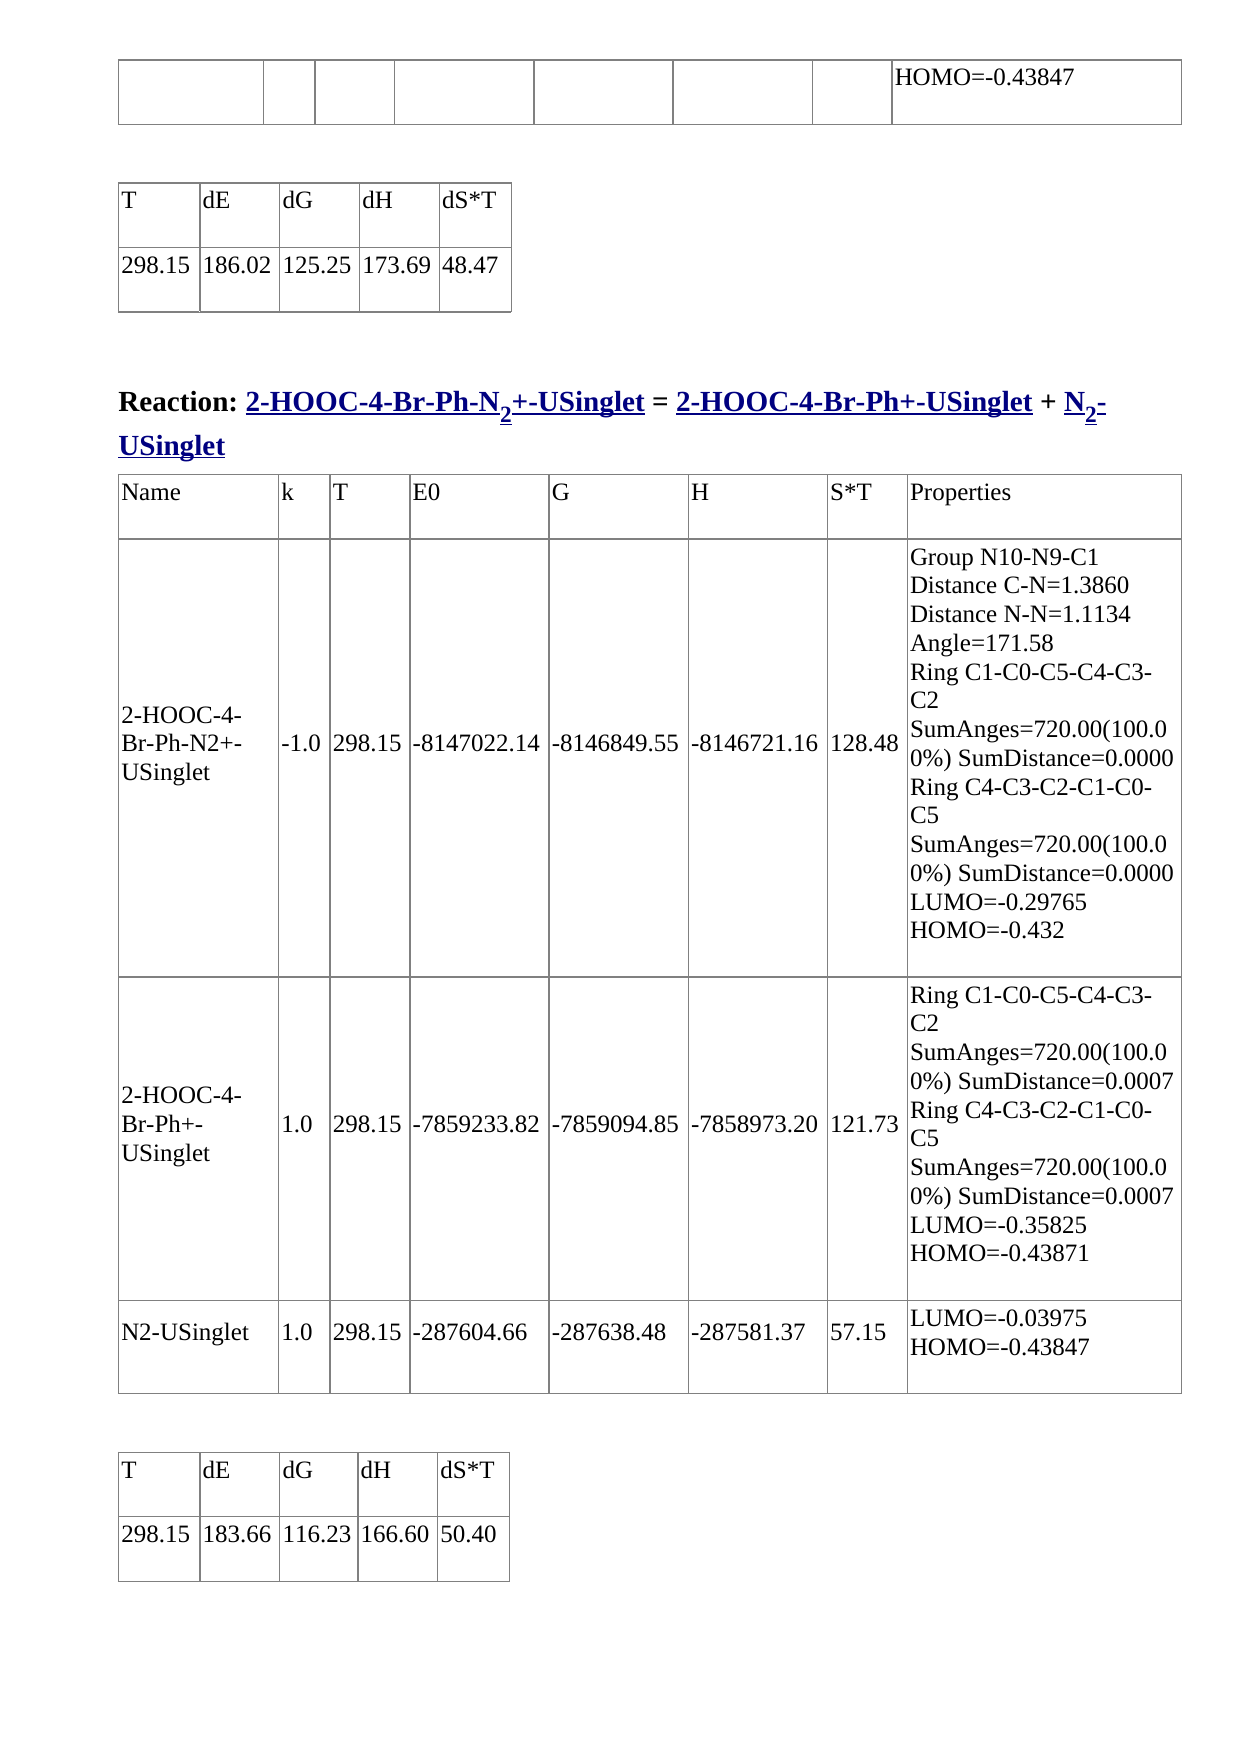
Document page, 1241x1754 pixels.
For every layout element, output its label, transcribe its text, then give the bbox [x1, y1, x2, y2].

table_cell 125.25 [280, 248, 359, 311]
table_header dS*T [438, 1453, 509, 1516]
table_cell 186.02 [201, 248, 279, 311]
table_cell 1.0 [279, 978, 329, 1300]
table_cell -1.0 [279, 540, 329, 976]
table_header k [279, 475, 329, 538]
table_header T [331, 475, 409, 538]
table_header dG [280, 1453, 357, 1516]
table_cell 298.15 [331, 978, 409, 1300]
table_header dS*T [440, 184, 511, 247]
table_header G [550, 475, 688, 538]
table_header E0 [411, 475, 548, 538]
table_cell 298.15 [119, 248, 199, 311]
table_cell [535, 61, 672, 123]
table_cell [395, 61, 533, 123]
table_header Properties [908, 475, 1181, 538]
table_cell 57.15 [828, 1301, 907, 1393]
table_header T [119, 184, 199, 247]
table_cell 166.60 [359, 1517, 437, 1581]
table_header Name [119, 475, 278, 538]
table_cell -7859233.82 [411, 978, 548, 1300]
table_cell 121.73 [828, 978, 907, 1300]
table_cell 1.0 [279, 1301, 329, 1393]
table_cell -287604.66 [411, 1301, 548, 1393]
table_cell [264, 61, 314, 123]
table_cell [674, 61, 812, 123]
table_header dH [359, 1453, 437, 1516]
table_cell N2-USinglet [119, 1301, 278, 1393]
subtitle Reaction: 2-HOOC-4-Br-Ph-N2+-USinglet = 2-HOOC-4-Br-Ph+-USinglet + N2-USinglet [118, 384, 1181, 461]
table_cell HOMO=-0.43847 [893, 61, 1181, 123]
table_header S*T [828, 475, 907, 538]
table_cell 2-HOOC-4-Br-Ph+-USinglet [119, 978, 278, 1300]
table_cell [119, 61, 263, 123]
table_cell 298.15 [331, 1301, 409, 1393]
table_header T [119, 1453, 199, 1516]
table_cell -8147022.14 [411, 540, 548, 976]
table_header dH [360, 184, 439, 247]
table_cell Ring C1-C0-C5-C4-C3-C2 SumAnges=720.00(100.00%) SumDistance=0.0007 Ring C4-C3-C2-C1-C0-C5 SumAnges=720.00(100.00%) SumDistance=0.0007 LUMO=-0.35825 HOMO=-0.43871 [908, 978, 1181, 1300]
table_cell -287581.37 [689, 1301, 827, 1393]
table_cell 173.69 [360, 248, 439, 311]
table_cell 2-HOOC-4-Br-Ph-N2+-USinglet [119, 540, 278, 976]
table_cell 50.40 [438, 1517, 509, 1581]
table_header dE [201, 184, 279, 247]
table_cell 183.66 [201, 1517, 279, 1581]
table_cell 298.15 [331, 540, 409, 976]
table_cell 48.47 [440, 248, 511, 311]
table_header dG [280, 184, 359, 247]
table_cell -7858973.20 [689, 978, 827, 1300]
table_cell -287638.48 [550, 1301, 688, 1393]
table_header dE [201, 1453, 279, 1516]
table_cell [813, 61, 891, 123]
table_cell -8146849.55 [550, 540, 688, 976]
table_cell Group N10-N9-C1 Distance C-N=1.3860 Distance N-N=1.1134 Angle=171.58 Ring C1-C0-C5-C4-C3-C2 SumAnges=720.00(100.00%) SumDistance=0.0000 Ring C4-C3-C2-C1-C0-C5 SumAnges=720.00(100.00%) SumDistance=0.0000 LUMO=-0.29765 HOMO=-0.432 [908, 540, 1181, 976]
table_cell 298.15 [119, 1517, 199, 1581]
table_cell 116.23 [280, 1517, 357, 1581]
table_cell LUMO=-0.03975 HOMO=-0.43847 [908, 1301, 1181, 1393]
table_cell 128.48 [828, 540, 907, 976]
table_cell [316, 61, 394, 123]
table_cell -8146721.16 [689, 540, 827, 976]
table_cell -7859094.85 [550, 978, 688, 1300]
table_header H [689, 475, 827, 538]
